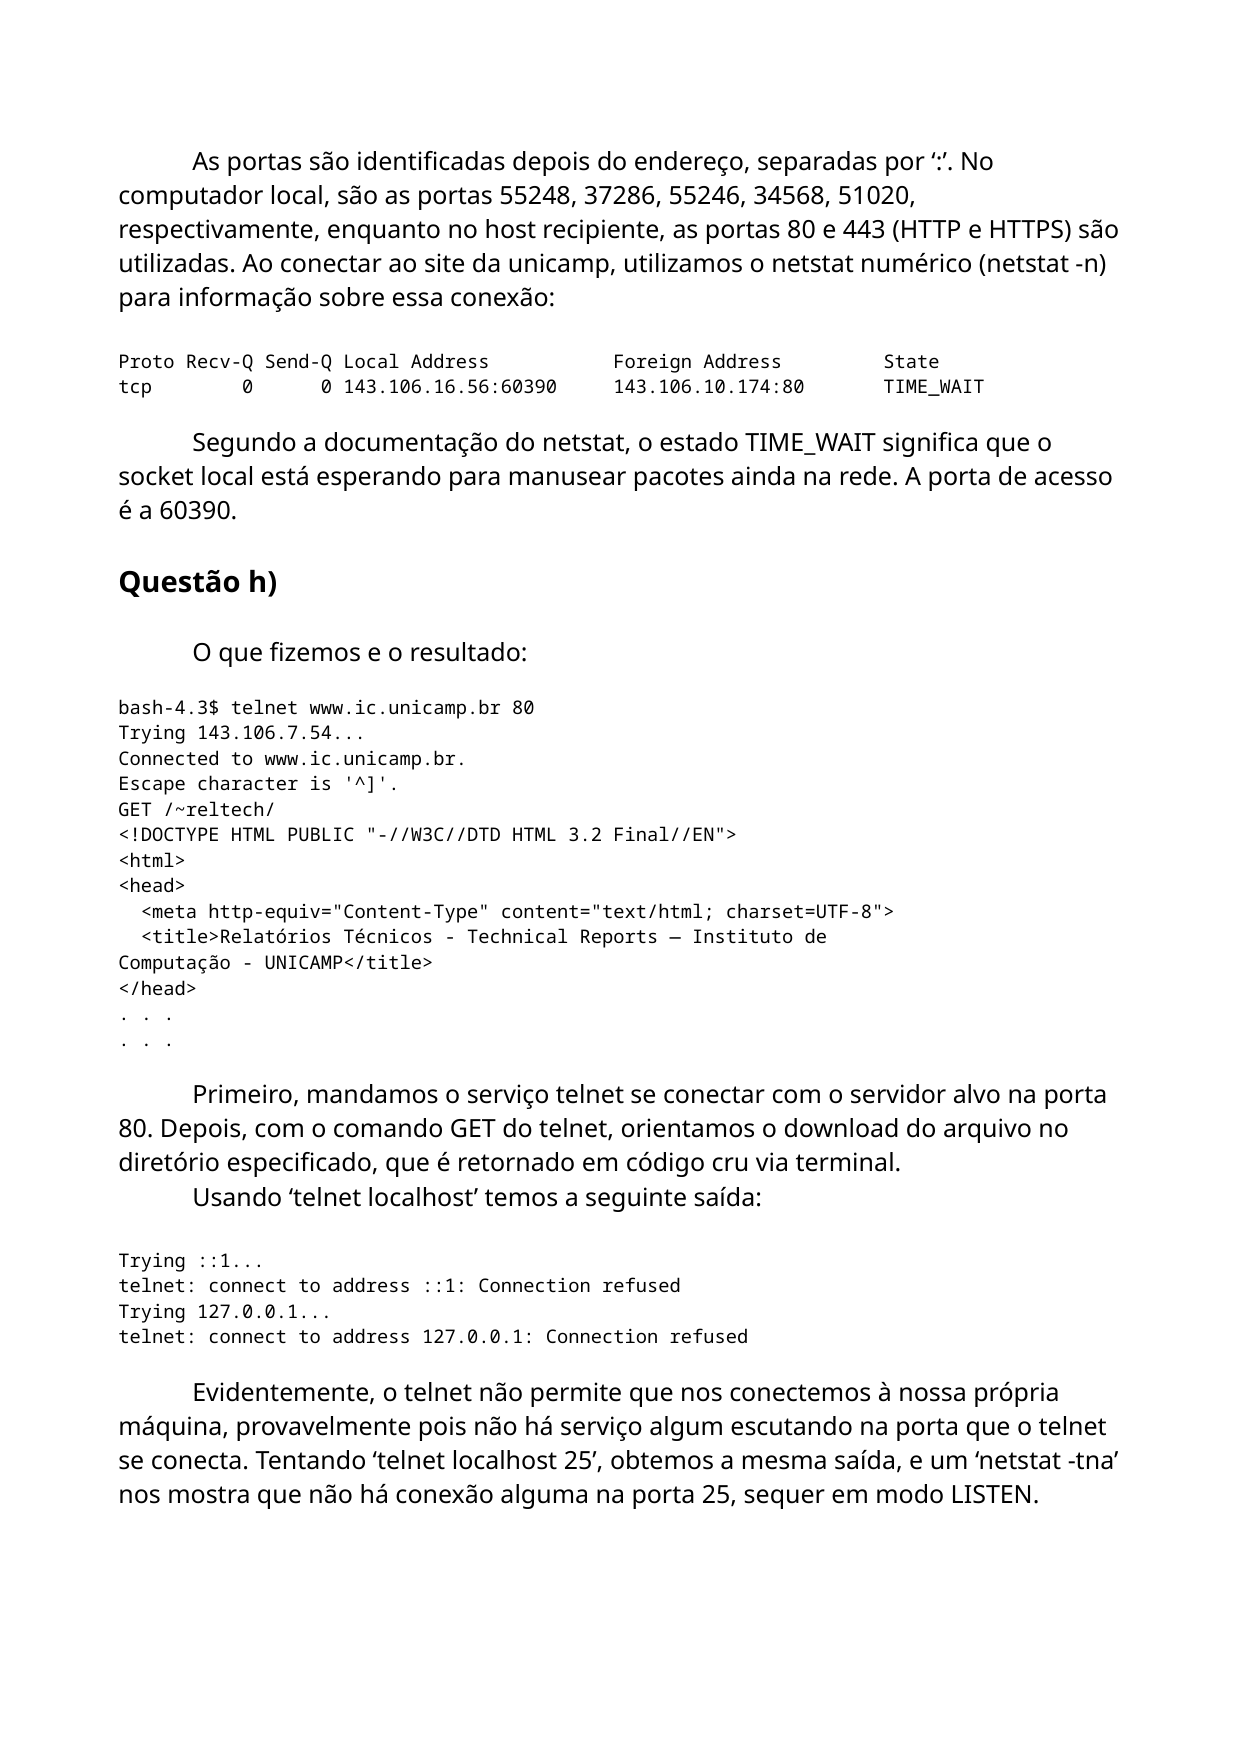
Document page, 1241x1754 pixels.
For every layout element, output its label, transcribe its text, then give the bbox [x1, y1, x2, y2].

text Trying ::1... [118, 1247, 1122, 1273]
text As portas são identificadas depois do endereço, separadas por ‘:’. No computador local, são as portas 55248, 37286, 55246, 34568, 51020, respectivamente, enquanto no host recipiente, as portas 80 e 443 (HTTP e HTTPS) são utilizadas. Ao conectar ao site da unicamp, utilizamos o netstat numérico (netstat -n) para informação sobre essa conexão: [118, 144, 1122, 314]
text Computação - UNICAMP</title> [118, 949, 1122, 975]
text Escape character is '^]'. [118, 771, 1122, 796]
text Proto Recv-Q Send-Q Local Address Foreign Address State [118, 348, 1122, 373]
text GET /~reltech/ [118, 796, 1122, 822]
text tcp 0 0 143.106.16.56:60390 143.106.10.174:80 TIME_WAIT [118, 373, 1122, 399]
text bash-4.3$ telnet www.ic.unicamp.br 80 [118, 694, 1122, 720]
text <title>Relatórios Técnicos - Technical Reports — Instituto de [118, 924, 1122, 949]
text Questão h) [118, 561, 1122, 601]
text Segundo a documentação do netstat, o estado TIME_WAIT significa que o socket local está esperando para manusear pacotes ainda na rede. A porta de acesso é a 60390. [118, 424, 1122, 527]
text Evidentemente, o telnet não permite que nos conectemos à nossa própria máquina, provavelmente pois não há serviço algum escutando na porta que o telnet se conecta. Tentando ‘telnet localhost 25’, obtemos a mesma saída, e um ‘netstat -tna’ nos mostra que não há conexão alguma na porta 25, sequer em modo LISTEN. [118, 1375, 1122, 1511]
text <html> [118, 847, 1122, 873]
text telnet: connect to address 127.0.0.1: Connection refused [118, 1324, 1122, 1349]
text Connected to www.ic.unicamp.br. [118, 745, 1122, 771]
text <!DOCTYPE HTML PUBLIC "-//W3C//DTD HTML 3.2 Final//EN"> [118, 822, 1122, 847]
text telnet: connect to address ::1: Connection refused [118, 1273, 1122, 1298]
text <meta http-equiv="Content-Type" content="text/html; charset=UTF-8"> [118, 898, 1122, 924]
text . . . [118, 1000, 1122, 1026]
text O que fizemos e o resultado: [118, 634, 1122, 669]
text </head> [118, 975, 1122, 1000]
text . . . [118, 1026, 1122, 1051]
text Usando ‘telnet localhost’ temos a seguinte saída: [118, 1179, 1122, 1213]
text Trying 127.0.0.1... [118, 1298, 1122, 1324]
text Primeiro, mandamos o serviço telnet se conectar com o servidor alvo na porta 80. Depois, com o comando GET do telnet, orientamos o download do arquivo no diretório especificado, que é retornado em código cru via terminal. [118, 1077, 1122, 1179]
text Trying 143.106.7.54... [118, 720, 1122, 745]
text <head> [118, 873, 1122, 898]
